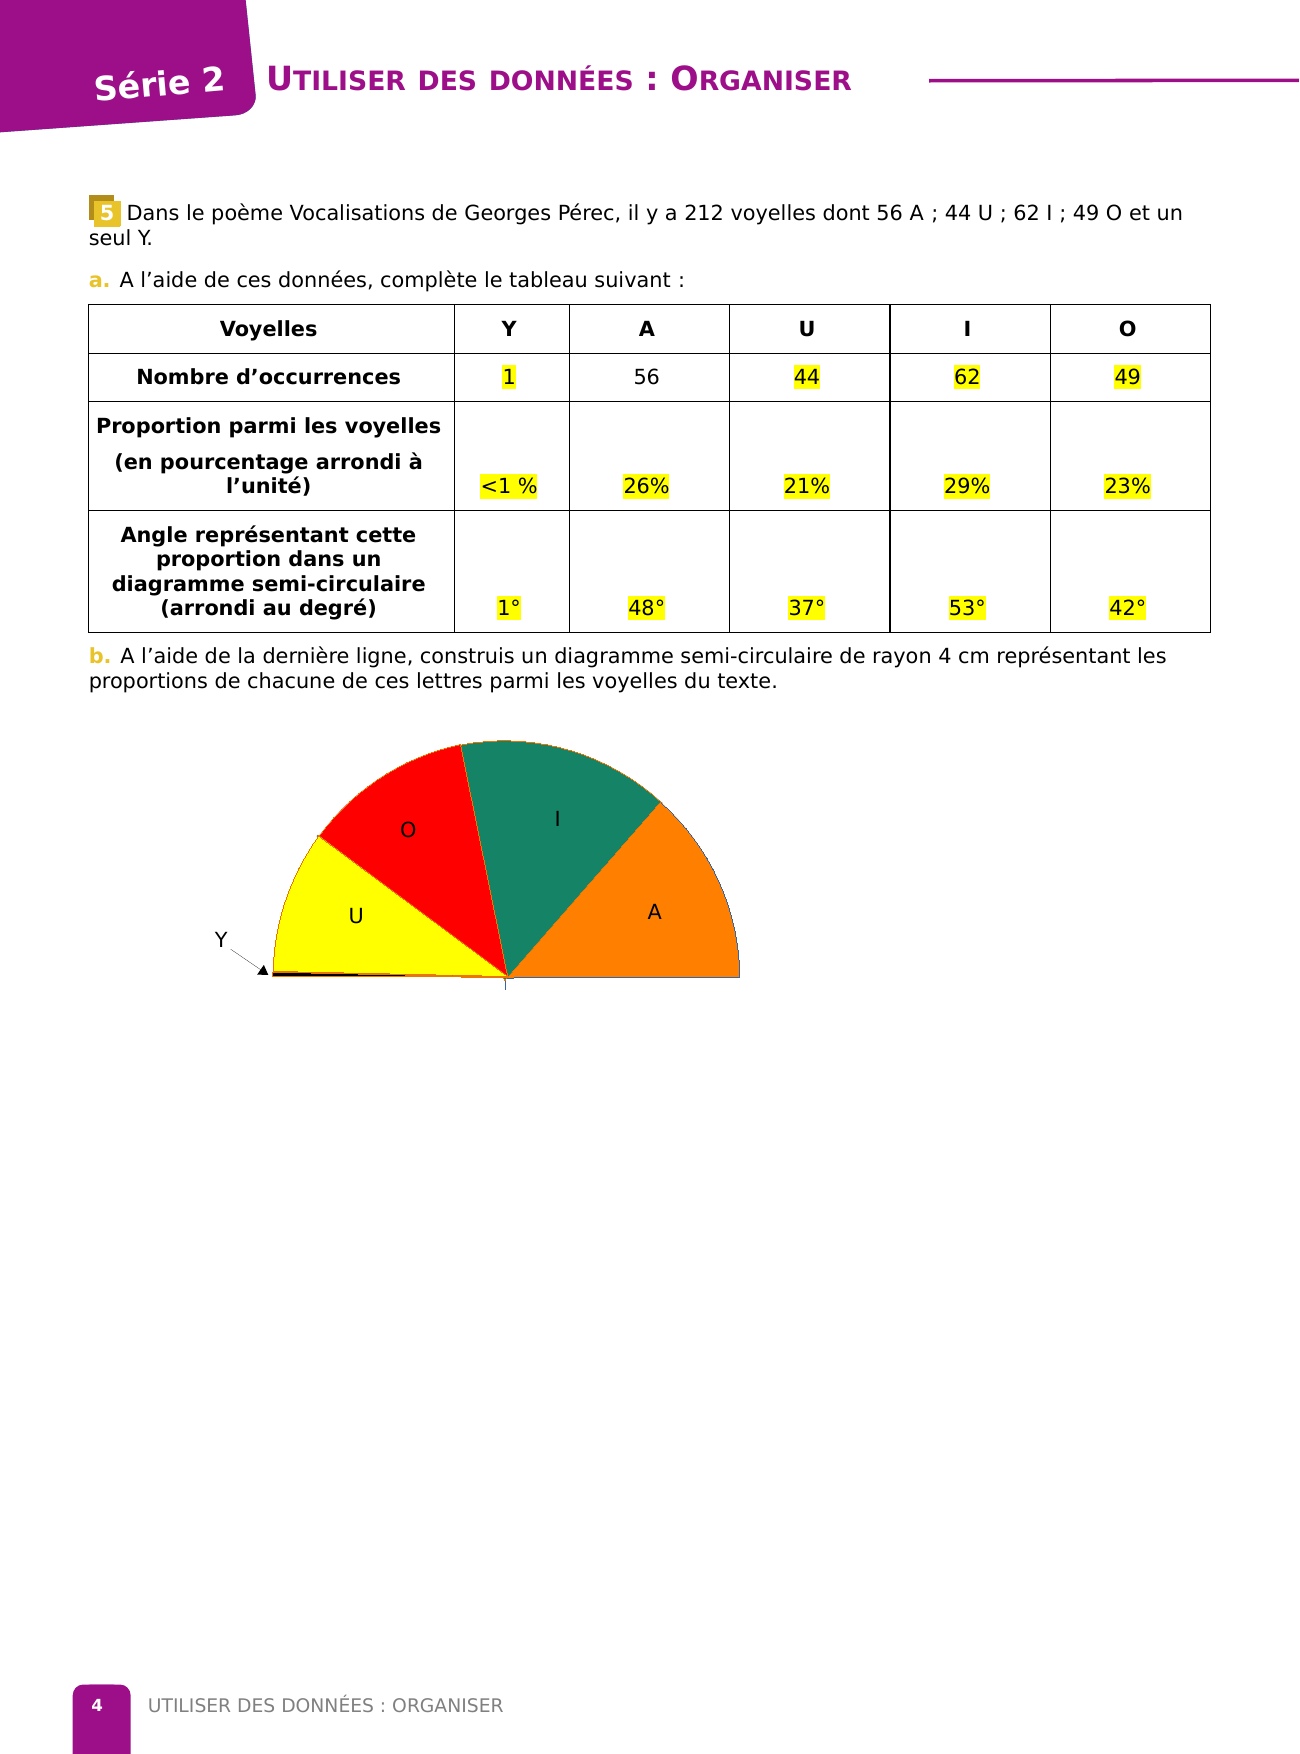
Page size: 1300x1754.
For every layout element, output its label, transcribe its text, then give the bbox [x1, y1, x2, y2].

table_cell Nombre d’occurrences [89, 354, 454, 401]
table_header Voyelles [89, 305, 454, 353]
table_cell 23% [1051, 402, 1210, 510]
table_cell 42° [1051, 511, 1210, 632]
table_cell 48° [570, 511, 729, 632]
table_cell 49 [1051, 354, 1210, 401]
table_cell 44 [730, 354, 889, 401]
table_header Y [455, 305, 569, 353]
table_cell 21% [730, 402, 889, 510]
table_cell 26% [570, 402, 729, 510]
table_header A [570, 305, 729, 353]
table_cell 53° [891, 511, 1050, 632]
table_header I [891, 305, 1050, 353]
table_cell 29% [891, 402, 1050, 510]
table_cell Angle représentant cette propor­tion dans un diagramme semi-cir­culaire (arrondi au degré) [89, 511, 454, 632]
table_header O [1051, 305, 1210, 353]
table_cell 37° [730, 511, 889, 632]
table_cell Proportion parmi les voyelles (en pourcentage arrondi à l’unité) [89, 402, 454, 510]
table_cell 1 [455, 354, 569, 401]
subtitle Dans le poème Vocalisations de Georges Pérec, il y a 212 voyelles dont 56 A ; 44 U ; 62 I ; 49 O et un seul Y. [88, 195, 1211, 250]
table_header U [730, 305, 889, 353]
table_cell <1 % [455, 402, 569, 510]
list A l’aide de la dernière ligne, construis un diagramme semi-circulaire de rayon 4 cm représentant les proportions de chacune de ces lettres parmi les voyelles du texte. [88, 644, 1211, 693]
table_cell 56 [570, 354, 729, 401]
list A l’aide de ces données, complète le tableau suivant : [88, 268, 1211, 292]
table_cell 1° [455, 511, 569, 632]
table_cell 62 [891, 354, 1050, 401]
